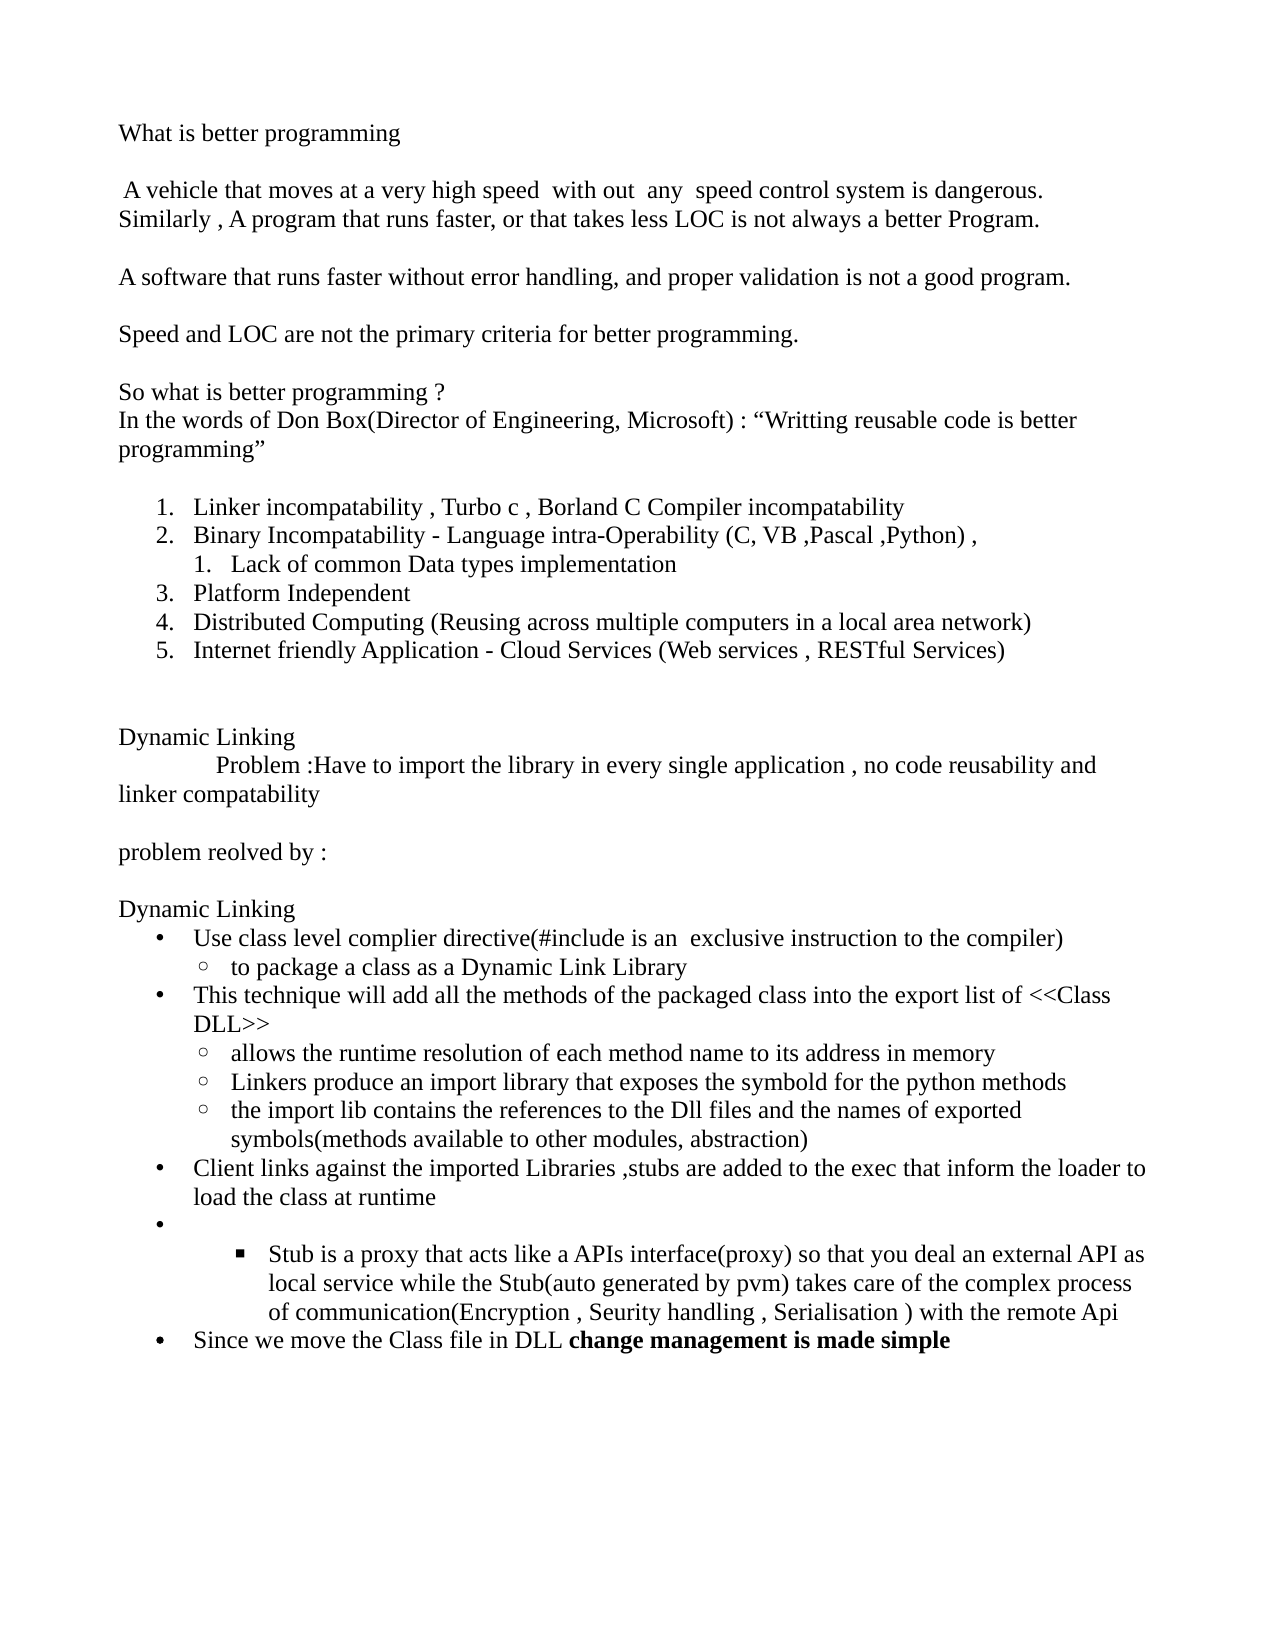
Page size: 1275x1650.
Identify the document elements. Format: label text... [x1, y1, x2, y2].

text Similarly , A program that runs faster, or that takes less LOC is not always a better Program. [118, 204, 1157, 233]
text A vehicle that moves at a very high speed with out any speed control system is dangerous. [118, 176, 1157, 204]
list Client links against the imported Libraries ,stubs are added to the exec that inform the loader to load the class at runtime [156, 1153, 1157, 1211]
list Use class level complier directive(#include is an exclusive instruction to the compiler) [156, 923, 1157, 952]
text problem reolved by : [118, 837, 1157, 866]
text Dynamic Linking [118, 722, 1157, 751]
list Binary Incompatability - Language intra-Operability (C, VB ,Pascal ,Python) , [156, 521, 1157, 549]
list Distributed Computing (Reusing across multiple computers in a local area network) [156, 607, 1157, 636]
list Since we move the Class file in DLL change management is made simple [156, 1326, 1157, 1354]
list allows the runtime resolution of each method name to its address in memory [193, 1038, 1157, 1067]
list Internet friendly Application - Cloud Services (Web services , RESTful Services) [156, 636, 1157, 664]
list Linker incompatability , Turbo c , Borland C Compiler incompatability [156, 492, 1157, 521]
list Linkers produce an import library that exposes the symbold for the python methods [193, 1067, 1157, 1096]
list the import lib contains the references to the Dll files and the names of exported symbols(methods available to other modules, abstraction) [193, 1096, 1157, 1153]
list to package a class as a Dynamic Link Library [193, 952, 1157, 981]
text Problem :Have to import the library in every single application , no code reusability and linker compatability [118, 751, 1157, 808]
list Lack of common Data types implementation [193, 549, 1157, 578]
list Stub is a proxy that acts like a APIs interface(proxy) so that you deal an external API as local service while the Stub(auto generated by pvm) takes care of the complex process of communication(Encryption , Seurity handling , Serialisation ) with the remote Api [231, 1239, 1157, 1326]
text So what is better programming ? [118, 377, 1157, 406]
text In the words of Don Box(Director of Engineering, Microsoft) : “Writting reusable code is better programming” [118, 406, 1157, 463]
text Speed and LOC are not the primary criteria for better programming. [118, 319, 1157, 348]
text What is better programming [118, 118, 1157, 147]
text A software that runs faster without error handling, and proper validation is not a good program. [118, 262, 1157, 291]
list Platform Independent [156, 578, 1157, 607]
list This technique will add all the methods of the packaged class into the export list of <<Class DLL>> [156, 981, 1157, 1038]
text Dynamic Linking [118, 894, 1157, 923]
